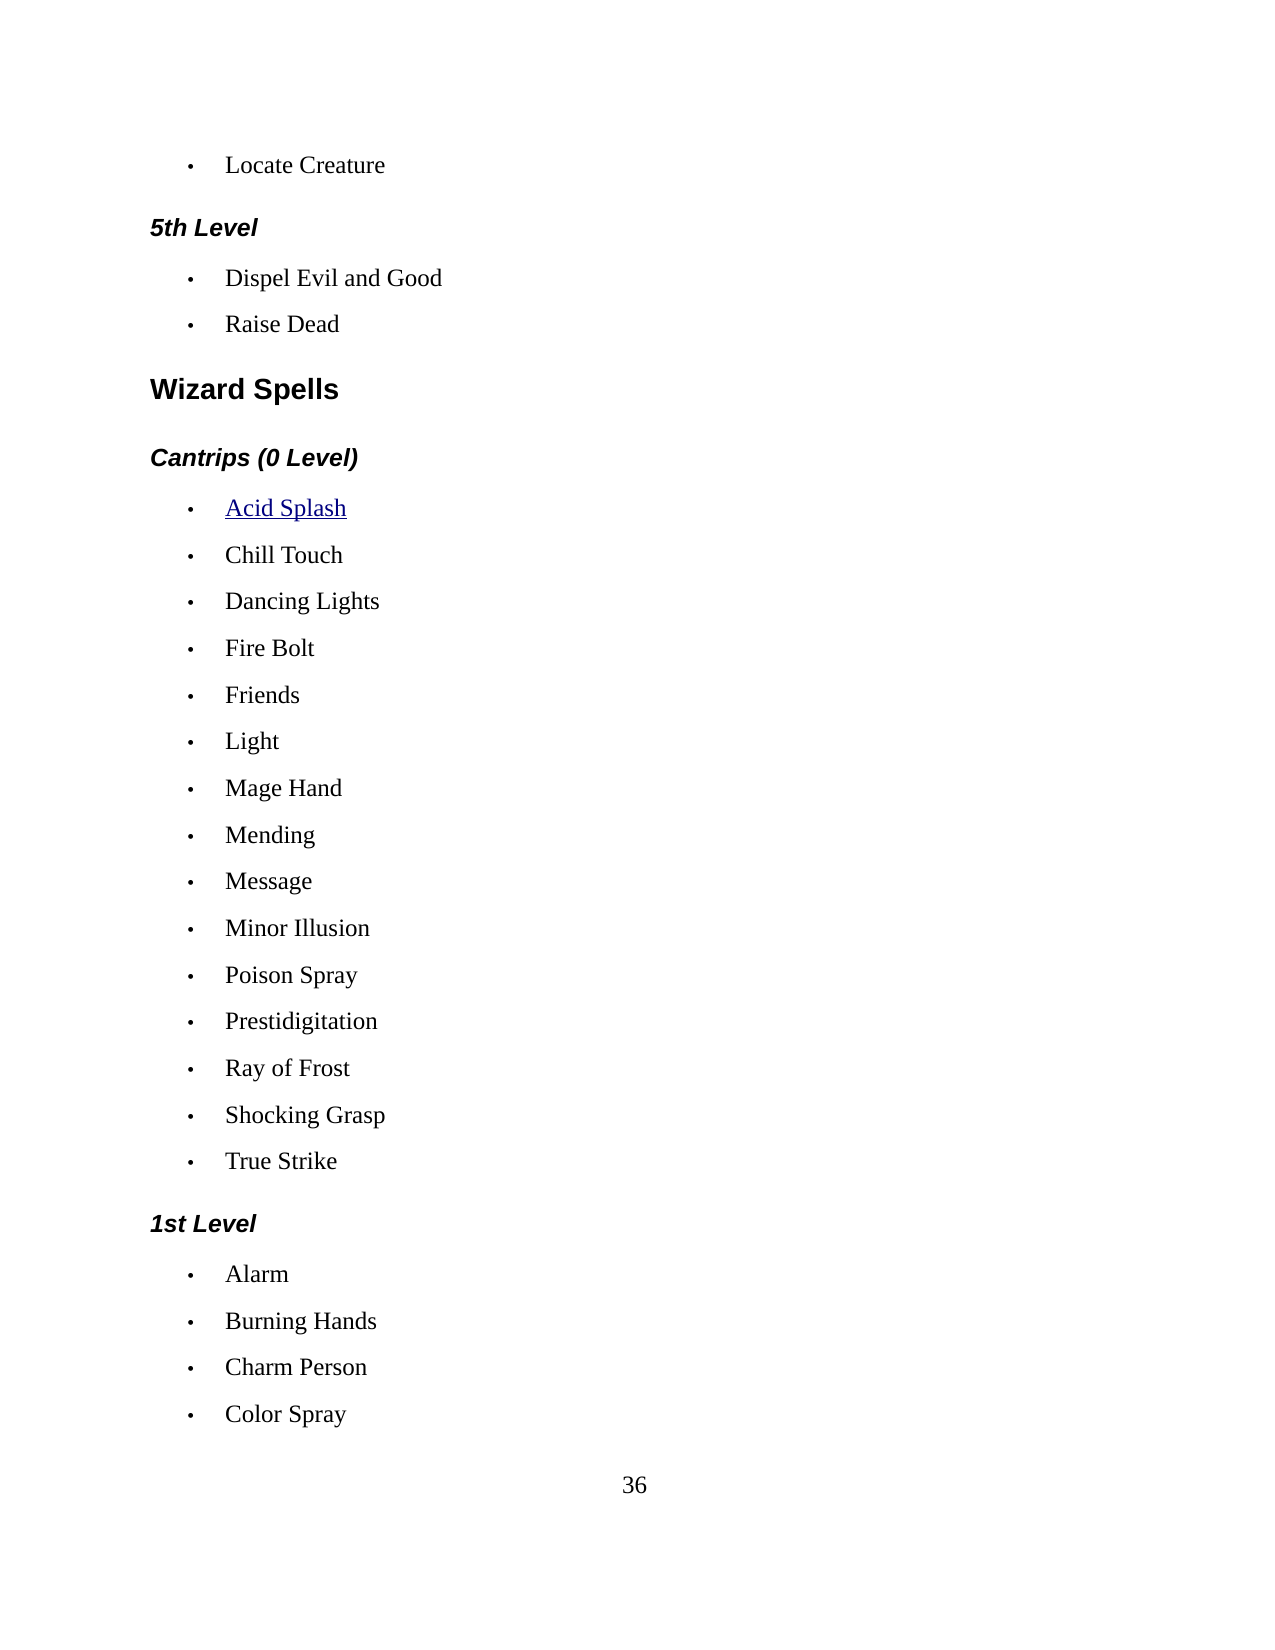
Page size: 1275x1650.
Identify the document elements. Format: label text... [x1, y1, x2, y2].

list Acid Splash [187, 493, 1125, 522]
list Raise Dead [187, 309, 1125, 338]
list Locate Creature [187, 150, 1125, 179]
list Fire Bolt [187, 633, 1125, 662]
list Poison Spray [187, 960, 1125, 988]
list Chill Touch [187, 540, 1125, 568]
list Mage Hand [187, 773, 1125, 802]
list Shocking Grasp [187, 1100, 1125, 1128]
list Light [187, 726, 1125, 755]
subtitle 1st Level [150, 1209, 1125, 1238]
list Friends [187, 680, 1125, 708]
subtitle 5th Level [150, 213, 1125, 241]
list Alarm [187, 1259, 1125, 1288]
list Mending [187, 820, 1125, 848]
list Burning Hands [187, 1306, 1125, 1334]
list Color Spray [187, 1399, 1125, 1428]
subtitle Wizard Spells [150, 372, 1125, 406]
subtitle Cantrips (0 Level) [150, 443, 1125, 472]
list True Strike [187, 1146, 1125, 1175]
list Dispel Evil and Good [187, 263, 1125, 291]
list Message [187, 866, 1125, 895]
list Minor Illusion [187, 913, 1125, 942]
list Dancing Lights [187, 586, 1125, 615]
list Charm Person [187, 1352, 1125, 1381]
list Ray of Frost [187, 1053, 1125, 1082]
list Prestidigitation [187, 1006, 1125, 1035]
